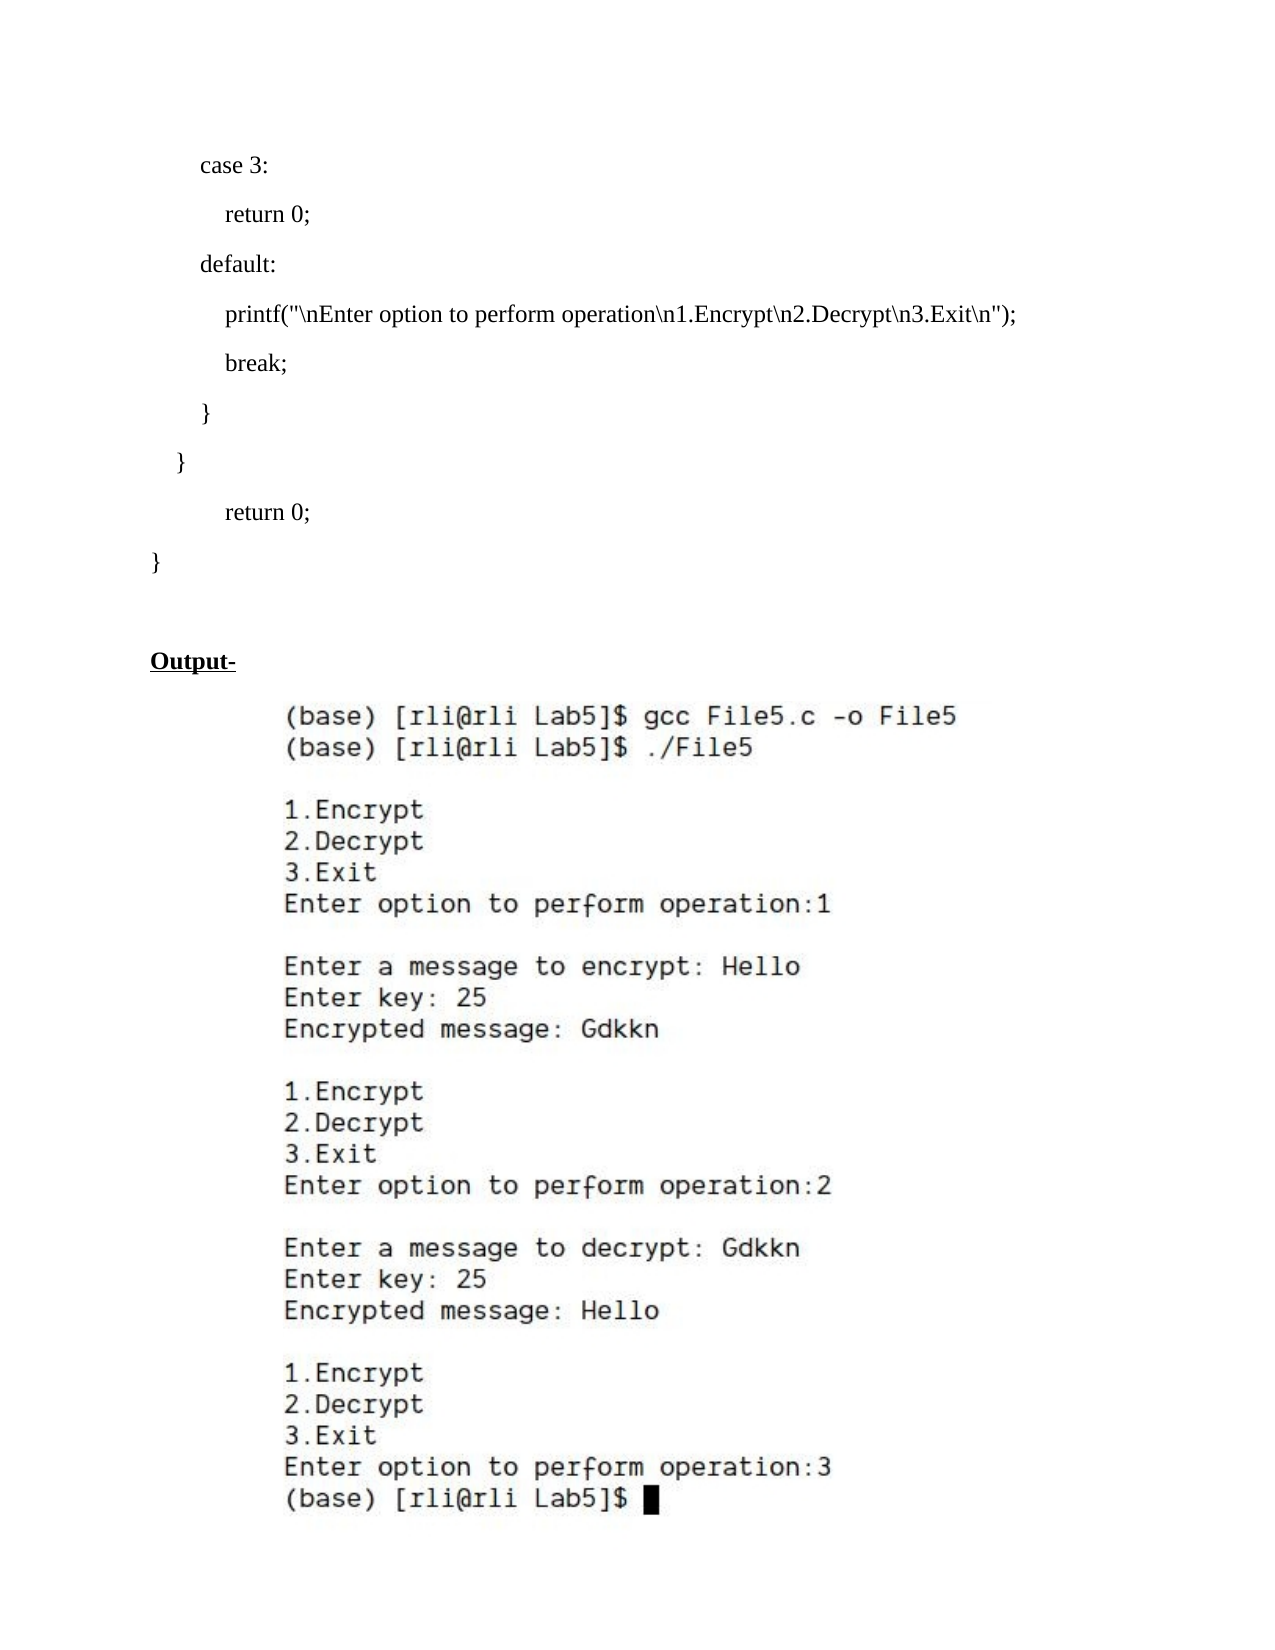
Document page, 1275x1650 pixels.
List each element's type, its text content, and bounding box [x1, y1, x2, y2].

text } [150, 447, 1125, 476]
text } [150, 398, 1125, 427]
picture [282, 701, 993, 1551]
text return 0; [150, 199, 1125, 228]
text printf("\nEnter option to perform operation\n1.Encrypt\n2.Decrypt\n3.Exit\n"); [150, 299, 1125, 327]
text break; [150, 348, 1125, 377]
text case 3: [150, 150, 1125, 179]
text return 0; [150, 497, 1125, 526]
text } [150, 547, 1125, 575]
text default: [150, 249, 1125, 278]
text Output- [150, 646, 1125, 674]
